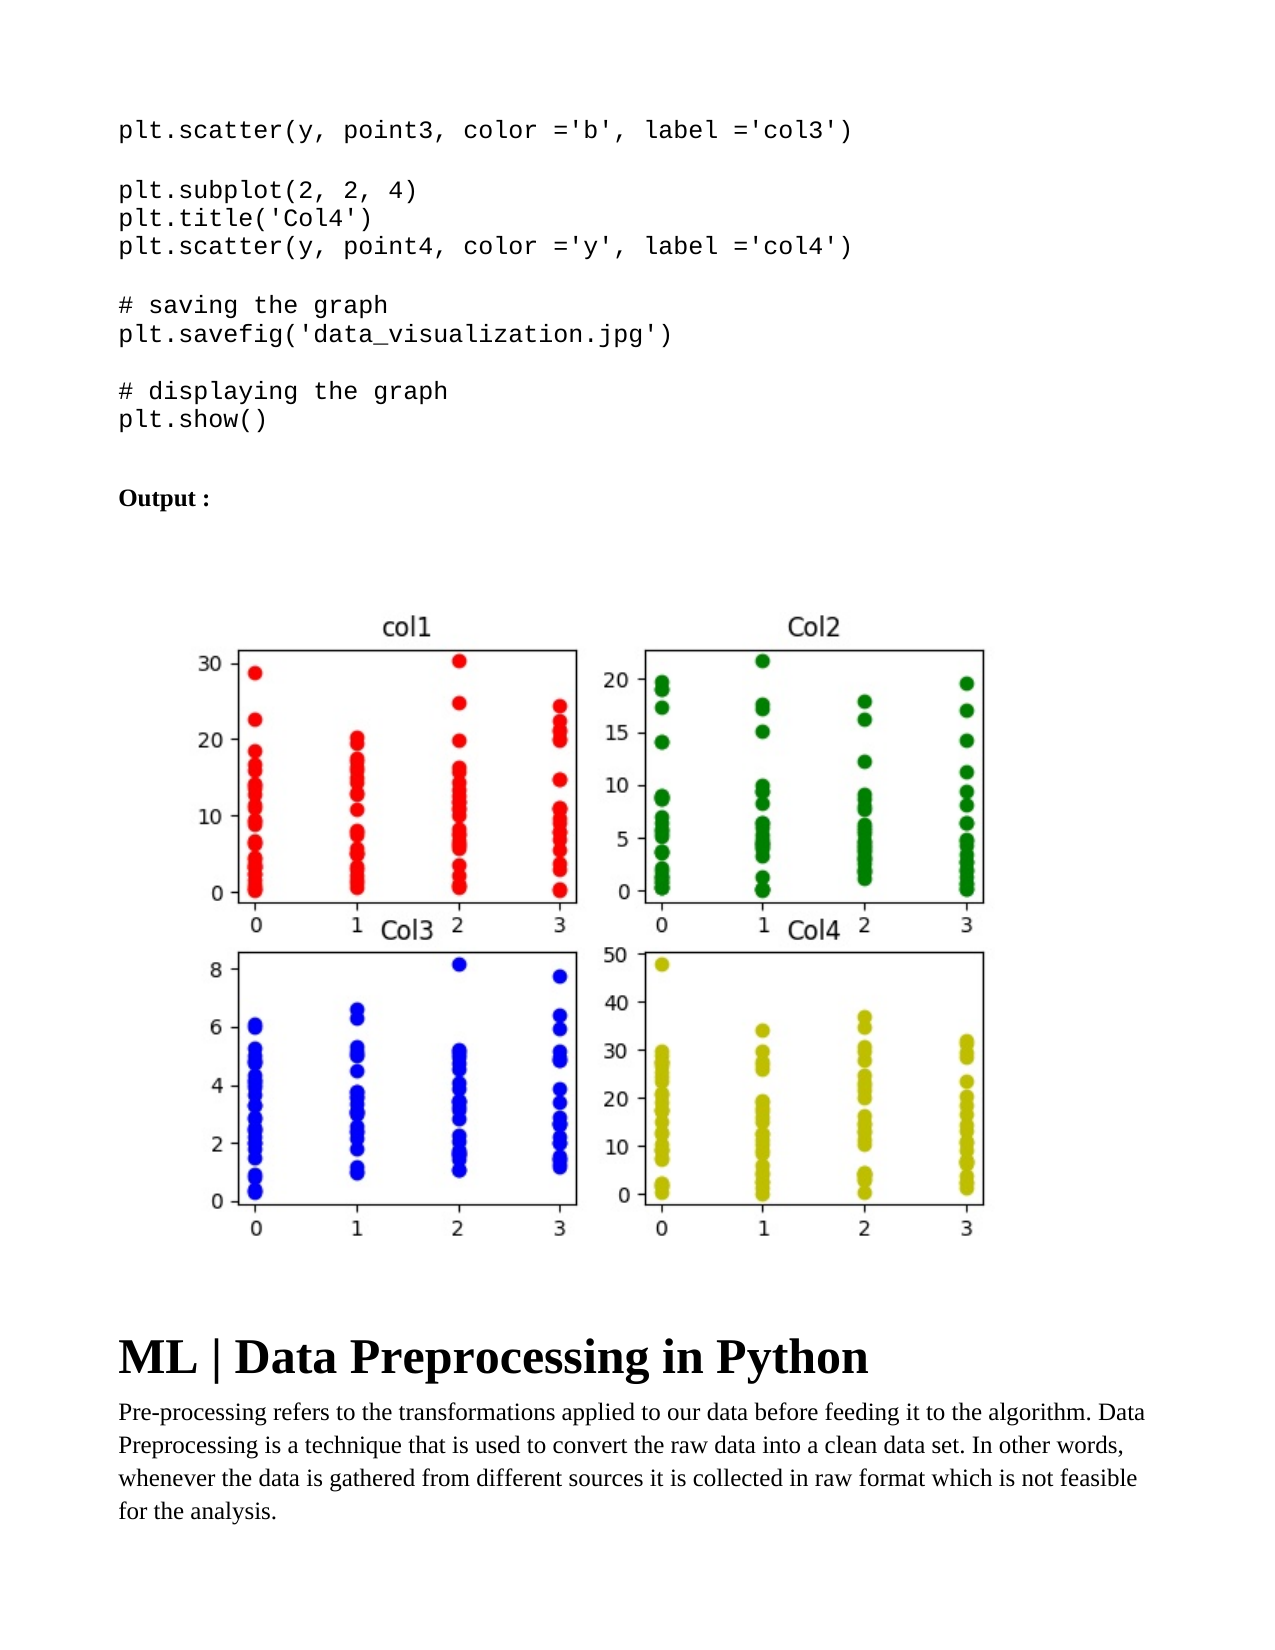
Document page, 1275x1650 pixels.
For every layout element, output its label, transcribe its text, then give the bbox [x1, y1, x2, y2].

subtitle ML | Data Preprocessing in Python [118, 1327, 1157, 1385]
table_header plt.scatter(y, point3, color ='b', label ='col3') plt.subplot(2, 2, 4) plt.title('Col4') plt.scatter(y, point4, color ='y', label ='col4') # saving the graph plt.savefig('data_visualization.jpg') # displaying the graph plt.show() [118, 118, 920, 435]
text Pre-processing refers to the transformations applied to our data before feeding it to the algorithm. Data Preprocessing is a technique that is used to convert the raw data into a clean data set. In other words, whenever the data is gathered from different sources it is collected in raw format which is not feasible for the analysis. [118, 1397, 1157, 1525]
text Output : [118, 483, 1157, 544]
picture [118, 563, 1079, 1284]
